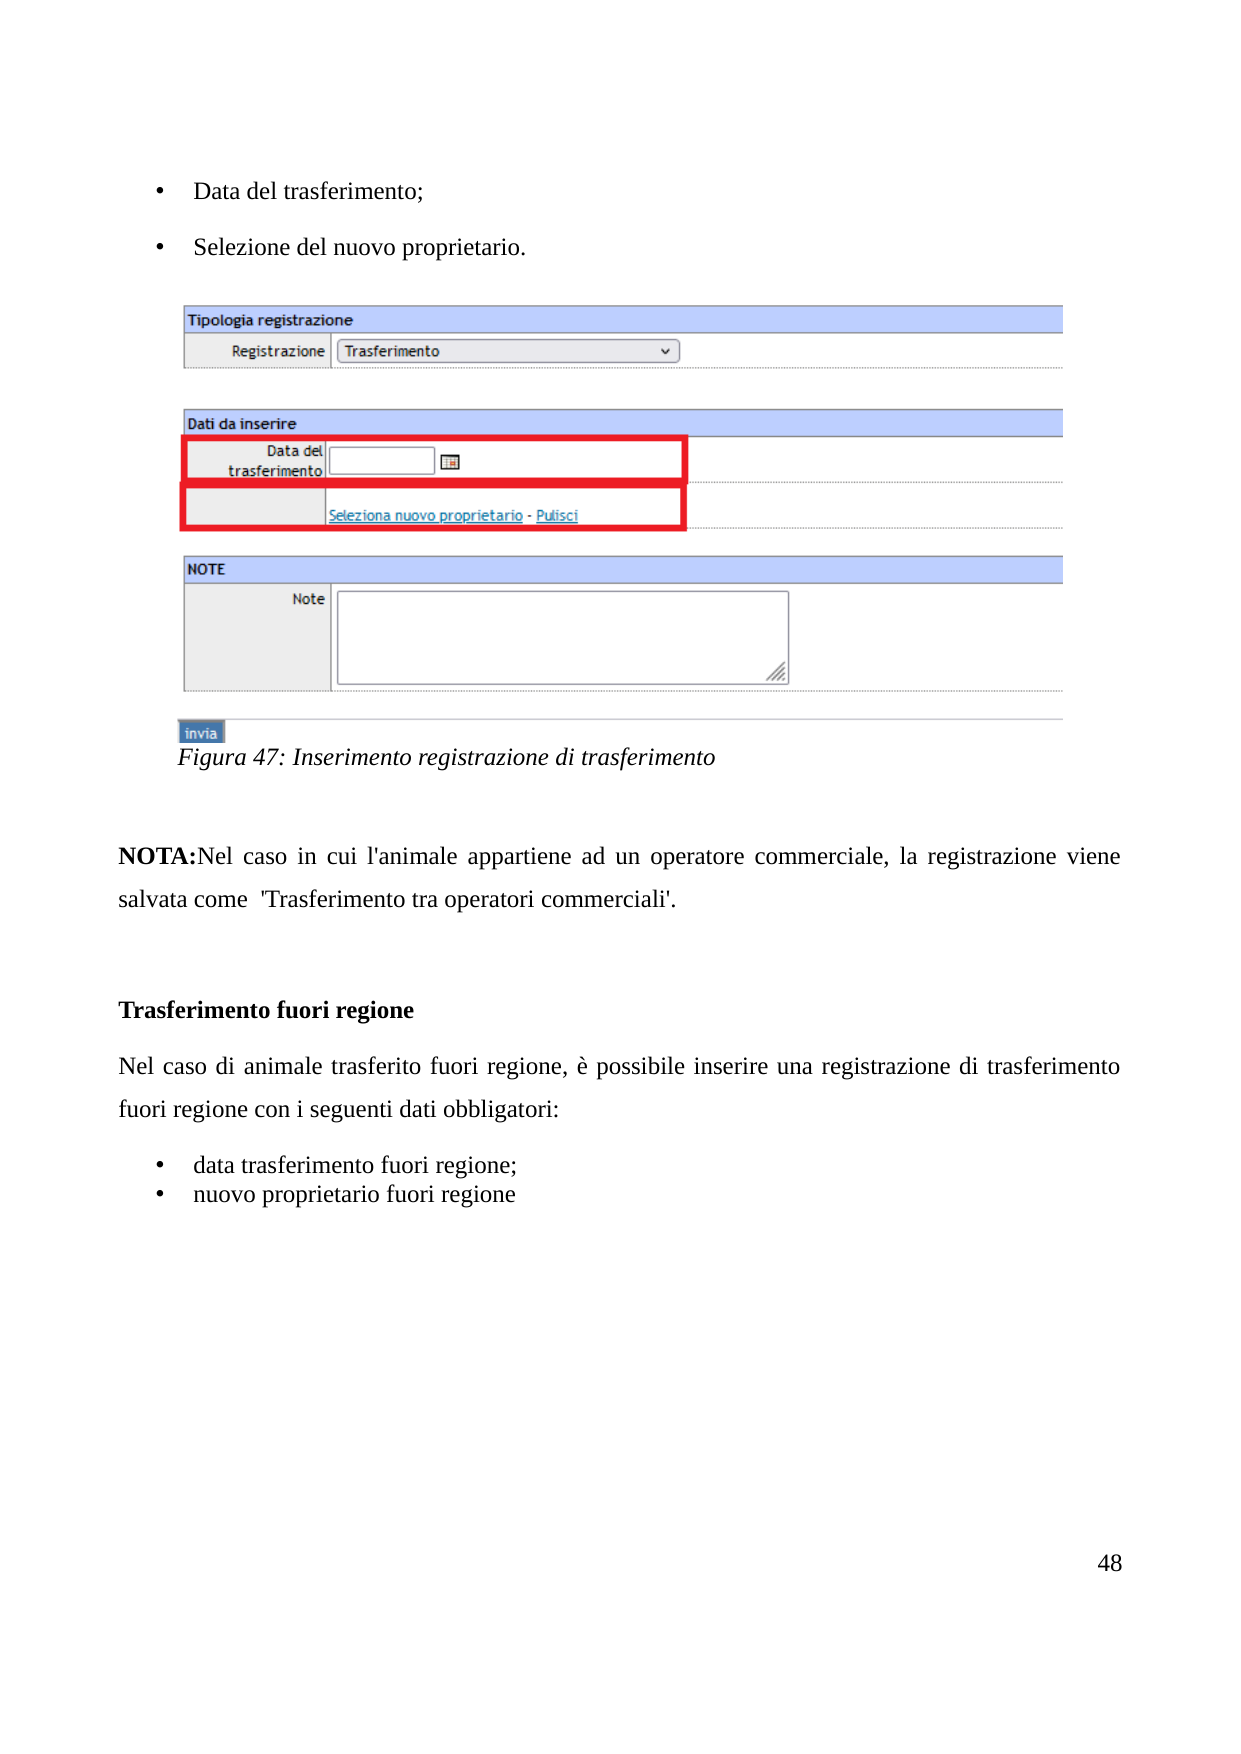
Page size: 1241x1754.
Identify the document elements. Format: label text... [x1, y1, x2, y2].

text Trasferimento fuori regione [118, 996, 1122, 1024]
picture [177, 300, 1063, 743]
list Data del trasferimento; [156, 176, 1122, 205]
text Nel caso di animale trasferito fuori regione, è possibile inserire una registrazione di trasferimento fuori regione con i seguenti dati obbligatori: [118, 1051, 1122, 1123]
list nuovo proprietario fuori regione [156, 1179, 1122, 1207]
text Figura 47: Inserimento registrazione di trasferimento [177, 743, 1063, 771]
list data trasferimento fuori regione; [156, 1150, 1122, 1179]
list Selezione del nuovo proprietario. [156, 232, 1122, 261]
text NOTA:Nel caso in cui l'animale appartiene ad un operatore commerciale, la registrazione viene salvata come 'Trasferimento tra operatori commerciali'. [118, 841, 1122, 913]
